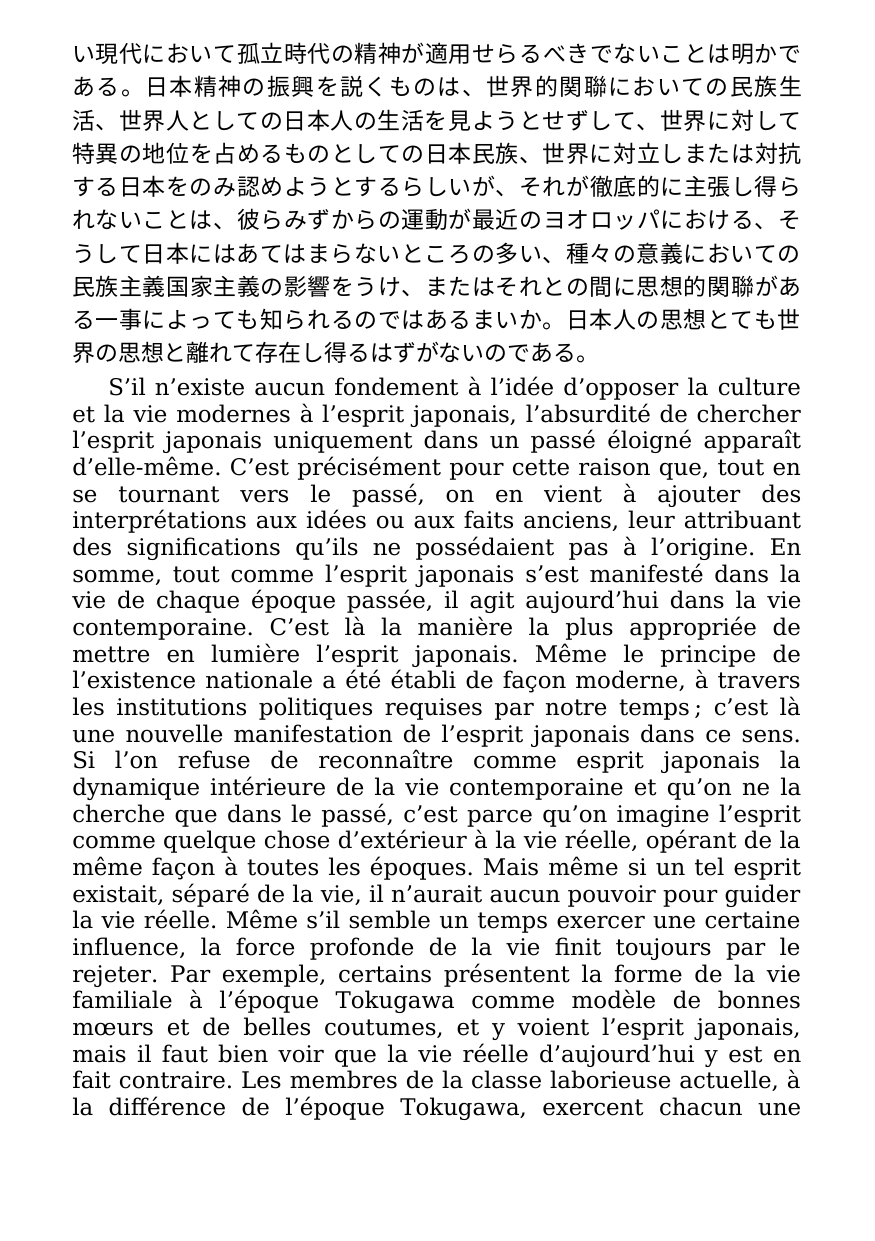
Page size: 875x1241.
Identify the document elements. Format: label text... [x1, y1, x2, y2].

text S’il n’existe aucun fondement à l’idée d’opposer la culture et la vie modernes à l’esprit japonais, l’absurdité de chercher l’esprit japonais uniquement dans un passé éloigné apparaît d’elle-même. C’est précisément pour cette raison que, tout en se tournant vers le passé, on en vient à ajouter des interprétations aux idées ou aux faits anciens, leur attribuant des significations qu’ils ne possédaient pas à l’origine. En somme, tout comme l’esprit japonais s’est manifesté dans la vie de chaque époque passée, il agit aujourd’hui dans la vie contemporaine. C’est là la manière la plus appropriée de mettre en lumière l’esprit japonais. Même le principe de l’existence nationale a été établi de façon moderne, à travers les institutions politiques requises par notre temps ; c’est là une nouvelle manifestation de l’esprit japonais dans ce sens. Si l’on refuse de reconnaître comme esprit japonais la dynamique intérieure de la vie contemporaine et qu’on ne la cherche que dans le passé, c’est parce qu’on imagine l’esprit comme quelque chose d’extérieur à la vie réelle, opérant de la même façon à toutes les époques. Mais même si un tel esprit existait, séparé de la vie, il n’aurait aucun pouvoir pour guider la vie réelle. Même s’il semble un temps exercer une certaine influence, la force profonde de la vie finit toujours par le rejeter. Par exemple, certains présentent la forme de la vie familiale à l’époque Tokugawa comme modèle de bonnes mœurs et de belles coutumes, et y voient l’esprit japonais, mais il faut bien voir que la vie réelle d’aujourd’hui y est en fait contraire. Les membres de la classe laborieuse actuelle, à la différence de l’époque Tokugawa, exercent chacun une [72, 374, 802, 1121]
text い現代において孤立時代の精神が適用せらるべきでないことは明かである。日本精神の振興を説くものは、世界的関聯においての民族生活、世界人としての日本人の生活を見ようとせずして、世界に対して特異の地位を占めるものとしての日本民族、世界に対立しまたは対抗する日本をのみ認めようとするらしいが、それが徹底的に主張し得られないことは、彼らみずからの運動が最近のヨオロッパにおける、そうして日本にはあてはまらないところの多い、種々の意義においての民族主義国家主義の影響をうけ、またはそれとの間に思想的関聯がある一事によっても知られるのではあるまいか。日本人の思想とても世界の思想と離れて存在し得るはずがないのである。 [72, 36, 802, 368]
